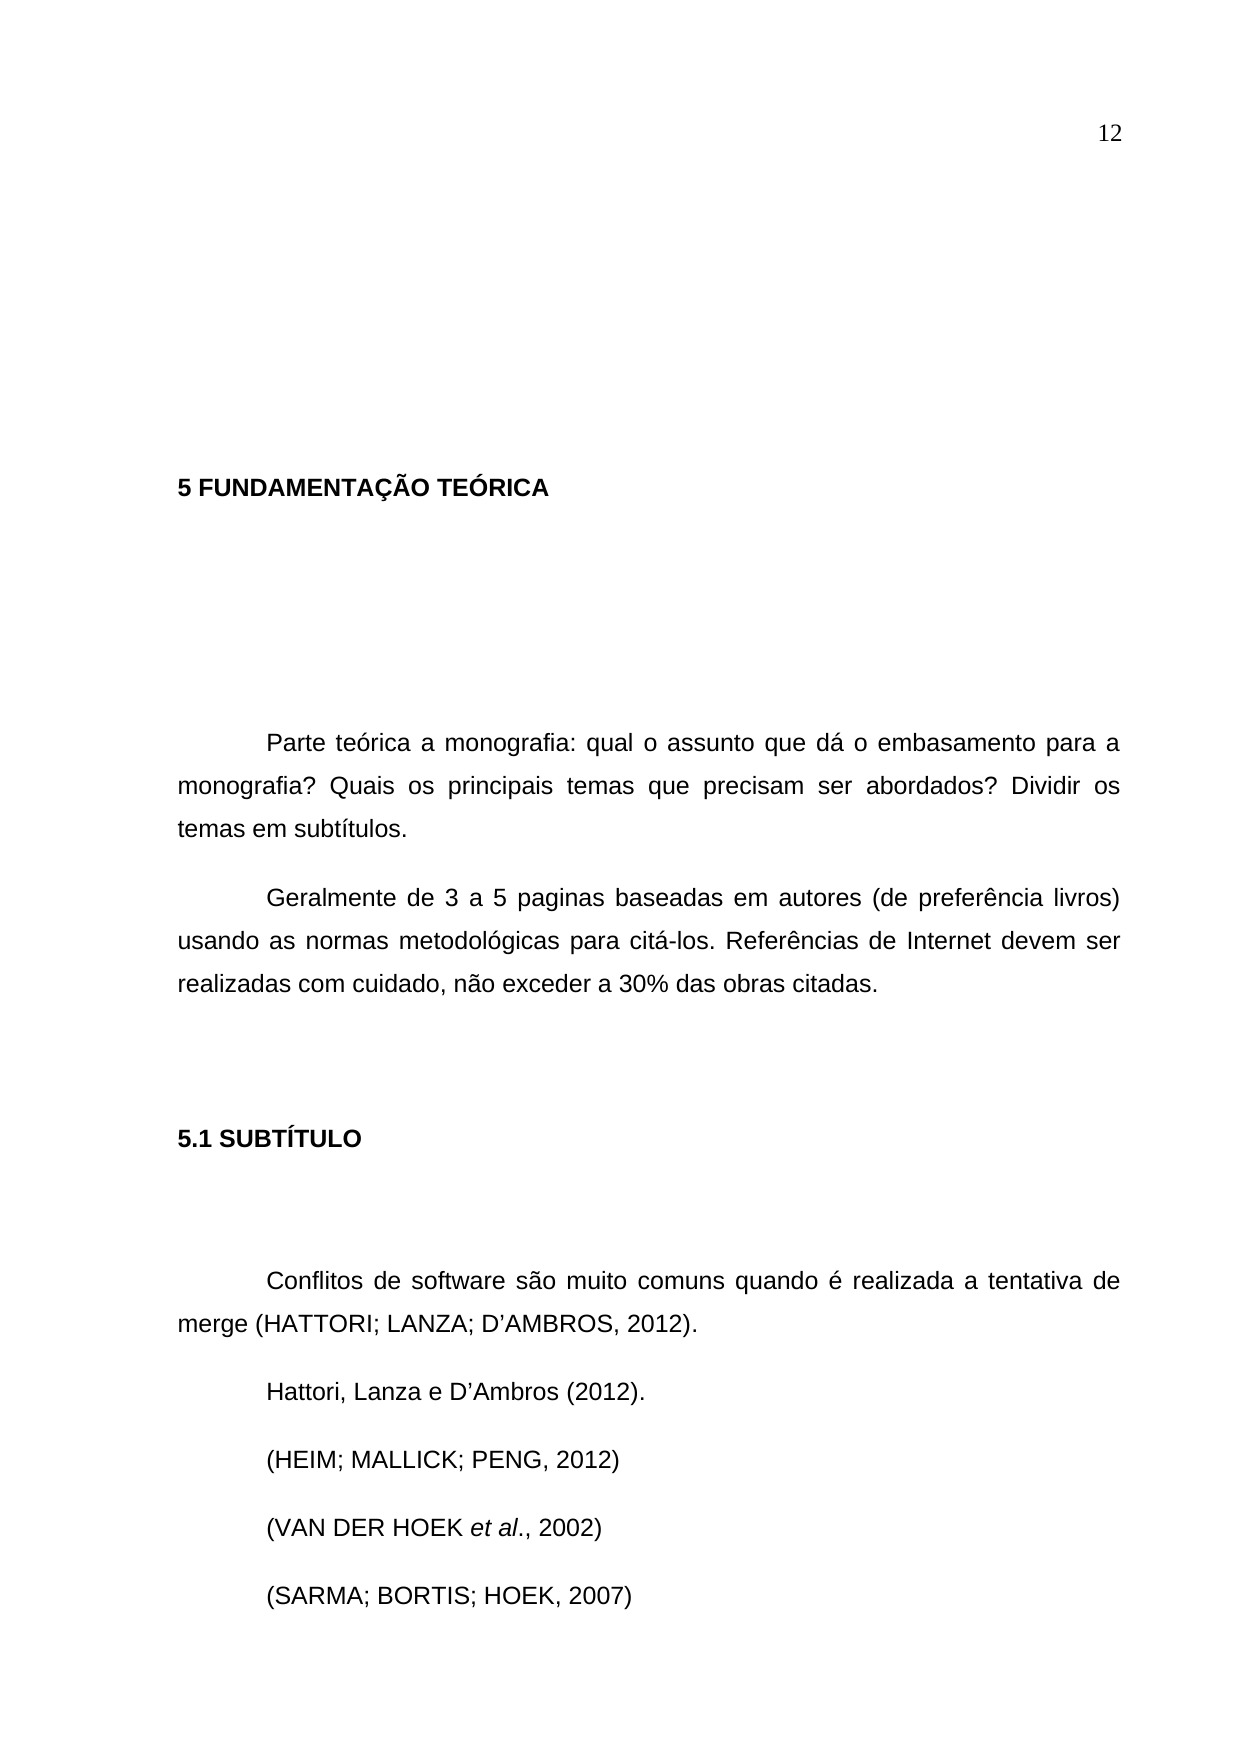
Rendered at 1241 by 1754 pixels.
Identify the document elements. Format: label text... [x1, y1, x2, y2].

text Geralmente de 3 a 5 paginas baseadas em autores (de preferência livros) usando as normas metodológicas para citá-los. Referências de Internet devem ser realizadas com cuidado, não exceder a 30% das obras citadas. [177, 882, 1122, 997]
text Parte teórica a monografia: qual o assunto que dá o embasamento para a monografia? Quais os principais temas que precisam ser abordados? Dividir os temas em subtítulos. [177, 728, 1122, 843]
text (HEIM; MALLICK; PENG, 2012) [177, 1445, 1122, 1474]
text Conflitos de software são muito comuns quando é realizada a tentativa de merge (HATTORI; LANZA; D’AMBROS, 2012). [177, 1266, 1122, 1337]
subtitle 5.1 SUBTÍTULO [177, 1124, 1122, 1153]
text Hattori, Lanza e D’Ambros (2012). [177, 1377, 1122, 1406]
text (SARMA; BORTIS; HOEK, 2007) [177, 1581, 1122, 1610]
text 5 FUNDAMENTAÇÃO TEÓRICA [177, 472, 1122, 501]
text (VAN DER HOEK et al., 2002) [177, 1513, 1122, 1542]
